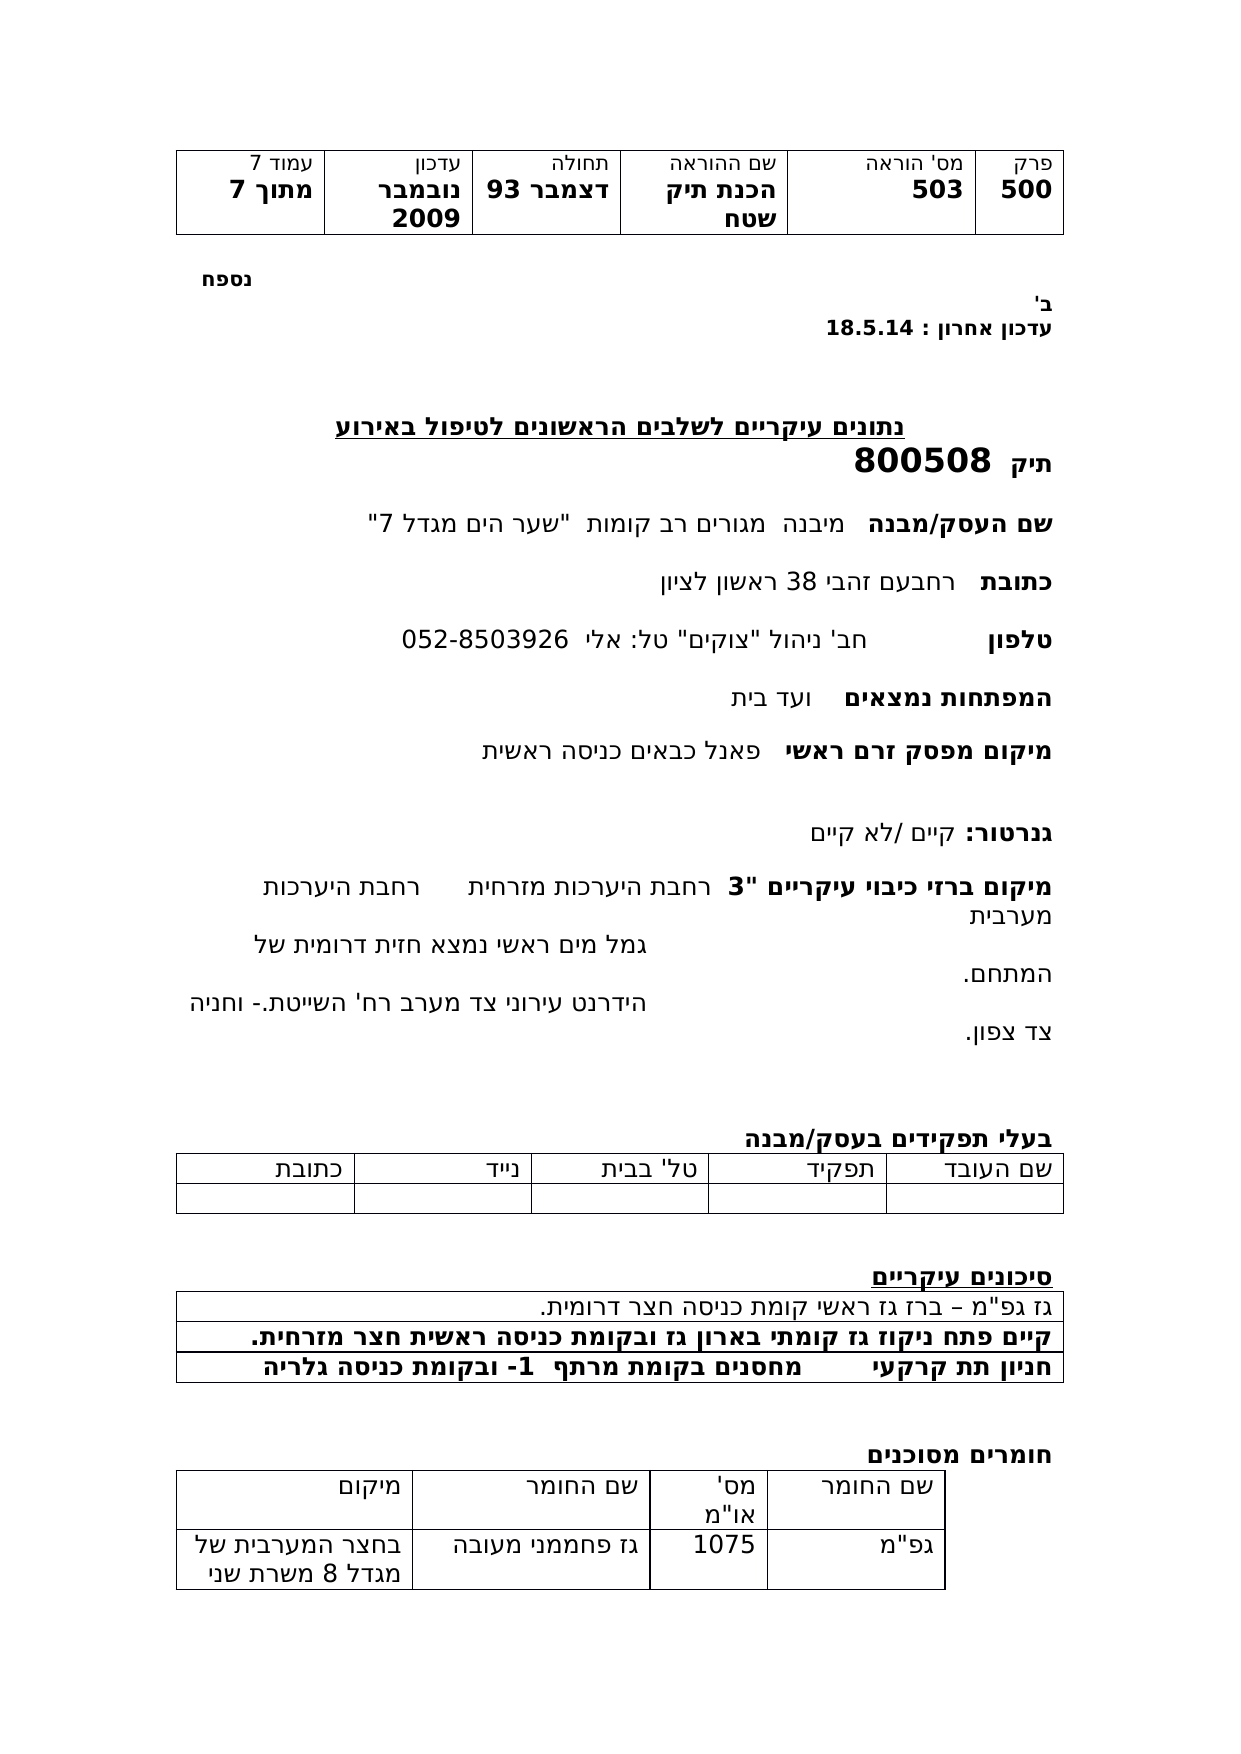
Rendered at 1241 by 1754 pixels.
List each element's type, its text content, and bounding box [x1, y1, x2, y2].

table_header מס' הוראה 503 [788, 151, 975, 234]
table_cell גז פחממני מעובה [413, 1530, 649, 1588]
table_cell 1075 [651, 1530, 767, 1588]
text טלפון חב' ניהול "צוקים" טל: אלי 052-8503926 [187, 625, 1053, 654]
table_header כתובת [177, 1154, 354, 1183]
table_header תפקיד [709, 1154, 886, 1183]
text חומרים מסוכנים [187, 1441, 1053, 1470]
table_cell גפ"מ [768, 1530, 944, 1588]
table_header שם החומר [413, 1471, 649, 1529]
text תיק 800508 [187, 442, 1053, 481]
table_cell [887, 1184, 1063, 1213]
table_header שם העובד [887, 1154, 1063, 1183]
table_header פרק 500 [976, 151, 1063, 234]
table_header נייד [355, 1154, 531, 1183]
table_header עדכון נובמבר 2009 [325, 151, 472, 234]
text בעלי תפקידים בעסק/מבנה [187, 1124, 1053, 1153]
table_header עמוד 7 מתוך 7 [177, 151, 324, 234]
text גמל מים ראשי נמצא חזית דרומית של המתחם. [187, 930, 1053, 988]
text נתונים עיקריים לשלבים הראשונים לטיפול באירוע [187, 413, 1053, 442]
text עדכון אחרון : 18.5.14 [187, 316, 1053, 341]
text כתובת רחבעם זהבי 38 ראשון לציון [187, 567, 1053, 596]
table_cell [355, 1184, 531, 1213]
table_cell [709, 1184, 886, 1213]
text שם העסק/מבנה מיבנה מגורים רב קומות "שער הים מגדל 7" [187, 509, 1053, 538]
table_header שם החומר [768, 1471, 944, 1529]
text גנרטור: קיים /לא קיים [187, 818, 1053, 848]
table_header גז גפ"מ – ברז גז ראשי קומת כניסה חצר דרומית. [177, 1292, 1063, 1321]
table_header מיקום [177, 1471, 412, 1529]
text מיקום ברזי כיבוי עיקריים "3 רחבת היערכות מזרחית רחבת היערכות מערבית [187, 872, 1053, 930]
table_cell קיים פתח ניקוז גז קומתי בארון גז ובקומת כניסה ראשית חצר מזרחית. [177, 1322, 1063, 1351]
table_cell [532, 1184, 708, 1213]
table_header טל' בבית [532, 1154, 708, 1183]
text מיקום מפסק זרם ראשי פאנל כבאים כניסה ראשית [187, 736, 1053, 765]
table_header מס' או"מ [651, 1471, 767, 1529]
table_cell חניון תת קרקעי מחסנים בקומת מרתף 1- ובקומת כניסה גלריה [177, 1353, 1063, 1382]
text הידרנט עירוני צד מערב רח' השייטת.- וחניה צד צפון. [187, 988, 1053, 1047]
table_header שם ההוראה הכנת תיק שטח [621, 151, 787, 234]
table_cell בחצר המערבית של מגדל 8 משרת שני מגדלים 7-8 1000 גלון. (אמישרגז) [177, 1530, 412, 1588]
text נספח ב' [187, 263, 1053, 316]
text סיכונים עיקריים [187, 1262, 1053, 1291]
table_cell [177, 1184, 354, 1213]
table_header תחולה דצמבר 93 [473, 151, 620, 234]
text המפתחות נמצאים ועד בית [187, 683, 1053, 712]
